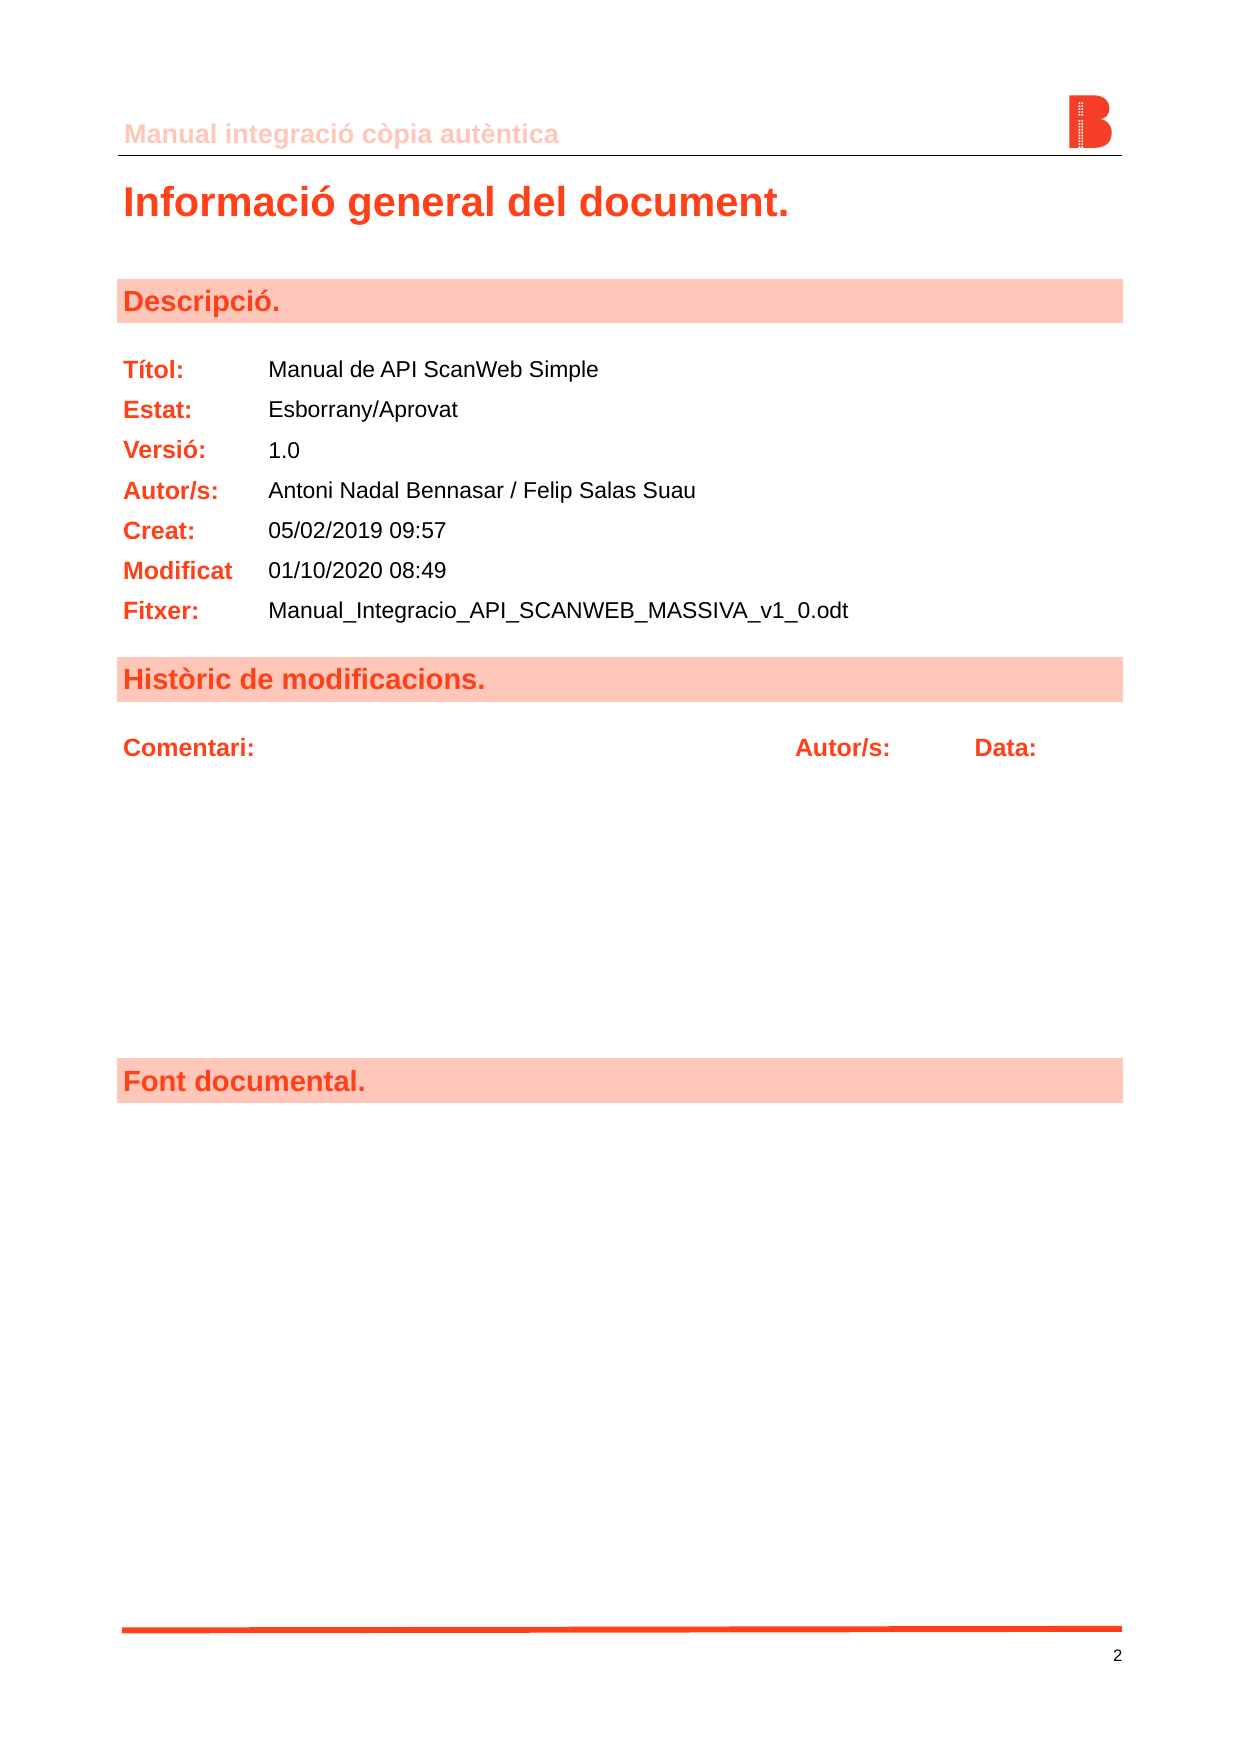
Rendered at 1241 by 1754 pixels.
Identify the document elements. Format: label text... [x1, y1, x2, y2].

table_cell Manual_Integracio_API_SCANWEB_MASSIVA_v1_0.odt [262, 591, 1123, 631]
table_cell [117, 1245, 1123, 1282]
table_cell [117, 957, 789, 994]
picture [1063, 94, 1117, 150]
table_cell Font documental. [117, 1058, 1123, 1103]
table_cell Autor/s: [117, 470, 262, 510]
table_cell Històric de modificacions. [117, 657, 1123, 702]
table_cell Data: [969, 728, 1123, 768]
table_cell 05/02/2019 09:57 [262, 510, 1123, 550]
table_cell [117, 1033, 1123, 1058]
table_cell [117, 1207, 1123, 1244]
table_cell [789, 806, 969, 843]
table_cell [969, 843, 1123, 881]
table_cell [117, 768, 789, 806]
table_cell [969, 995, 1123, 1032]
table_cell [789, 957, 969, 994]
table_cell Versió: [117, 430, 262, 470]
table_cell [117, 324, 1123, 349]
table_cell [969, 919, 1123, 957]
table_header Informació general del document. [117, 171, 1123, 278]
table_cell [117, 881, 789, 919]
table_cell [117, 919, 789, 957]
table_cell [969, 806, 1123, 843]
table_cell [117, 631, 1123, 657]
table_cell [789, 919, 969, 957]
table_cell [117, 1167, 1123, 1207]
table_cell Esborrany/Aprovat [262, 390, 1123, 430]
table_cell [117, 1129, 1123, 1167]
table_cell Estat: [117, 390, 262, 430]
table_cell [789, 843, 969, 881]
table_cell [117, 1103, 1123, 1129]
table_cell [117, 806, 789, 843]
table_cell 1.0 [262, 430, 1123, 470]
table_cell [969, 768, 1123, 806]
table_cell Descripció. [117, 279, 1123, 323]
table_cell Antoni Nadal Bennasar / Felip Salas Suau [262, 470, 1123, 510]
table_cell Modificat [117, 550, 262, 591]
table_cell [117, 995, 789, 1032]
table_cell [789, 995, 969, 1032]
table_cell Títol: [117, 349, 262, 389]
table_cell Autor/s: [789, 728, 969, 768]
table_cell [789, 768, 969, 806]
table_cell Manual de API ScanWeb Simple [262, 349, 1123, 389]
table_cell [969, 881, 1123, 919]
table_cell Comentari: [117, 728, 789, 768]
table_cell [117, 843, 789, 881]
table_cell [969, 957, 1123, 994]
table_cell Fitxer: [117, 591, 262, 631]
table_cell Creat: [117, 510, 262, 550]
table_cell [789, 881, 969, 919]
table_cell 01/10/2020 08:49 [262, 550, 1123, 591]
table_cell [117, 702, 1123, 727]
